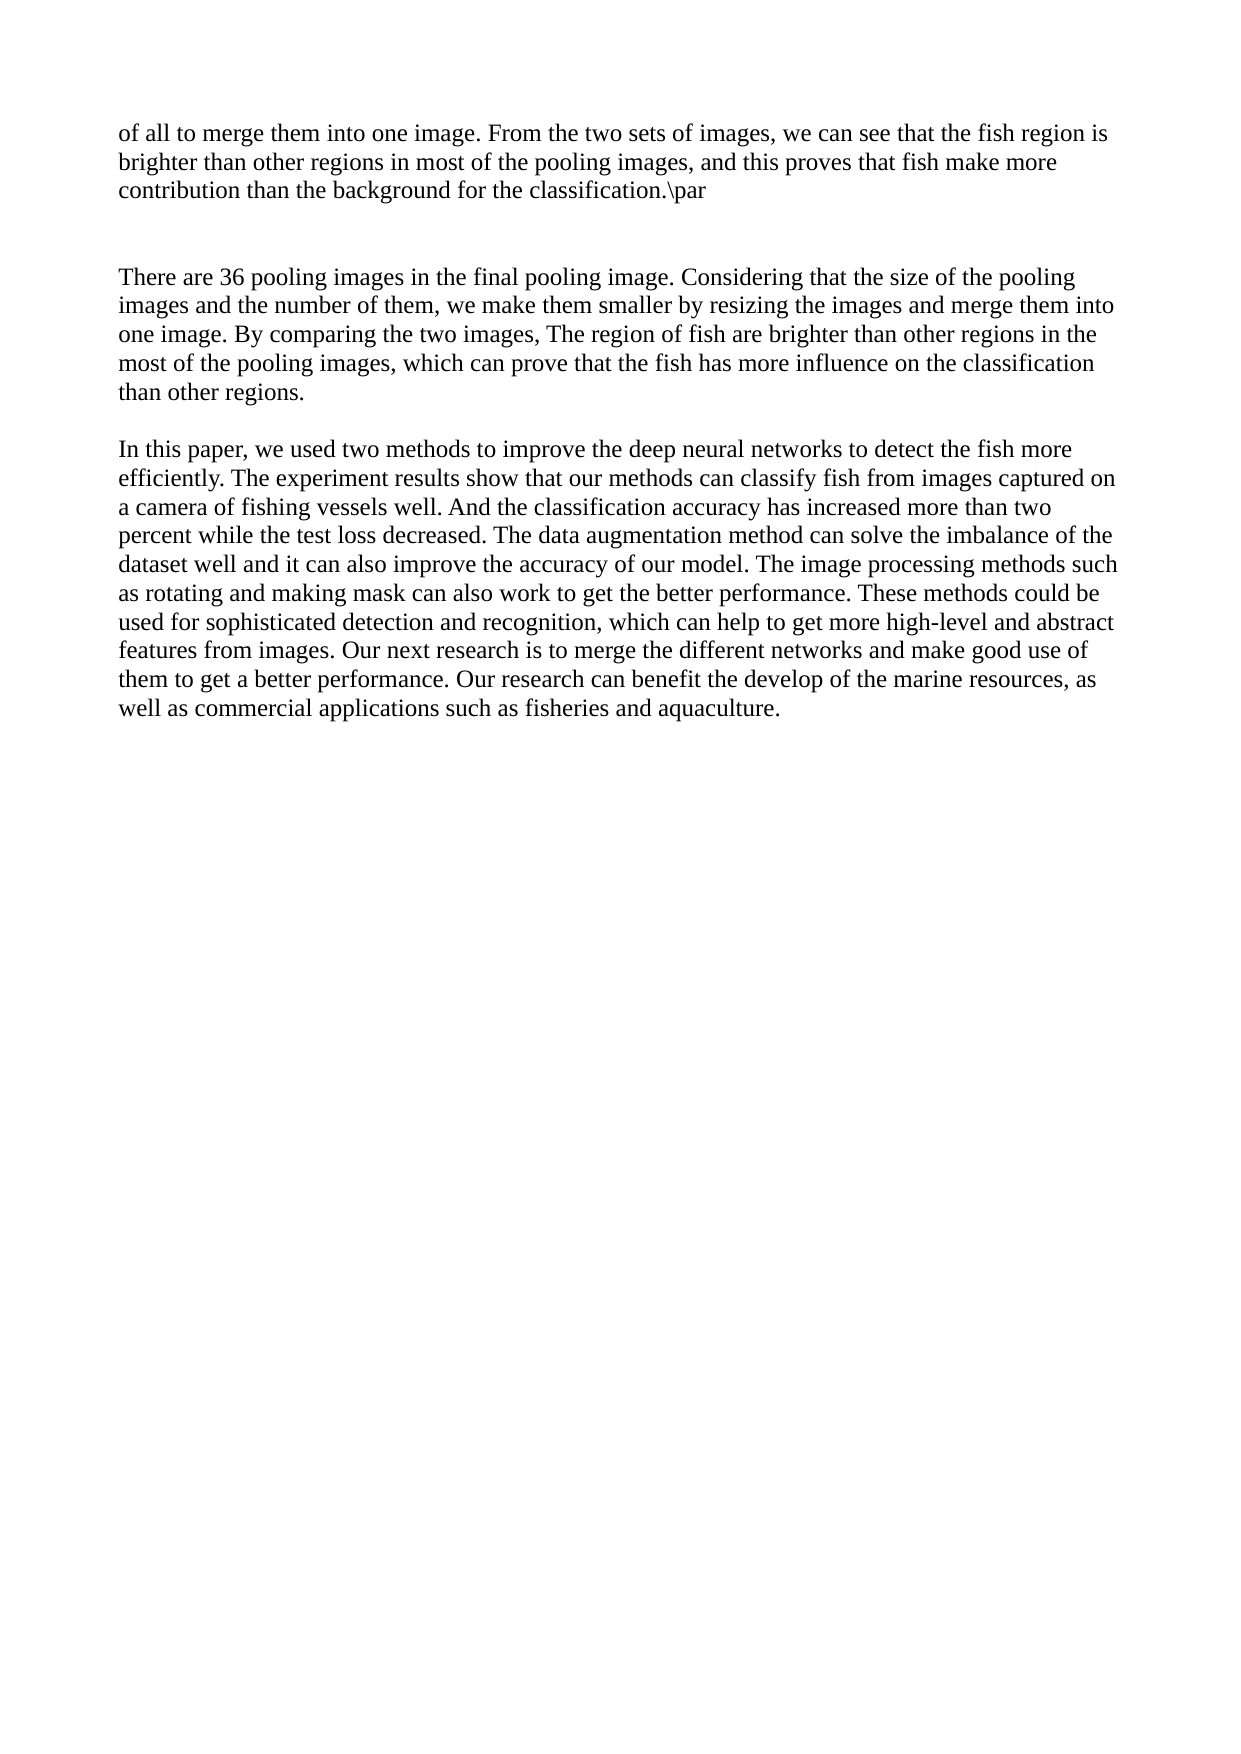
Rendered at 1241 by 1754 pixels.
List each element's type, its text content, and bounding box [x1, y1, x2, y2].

text There are 36 pooling images in the final pooling image. Considering that the size of the pooling images and the number of them, we make them smaller by resizing the images and merge them into one image. By comparing the two images, The region of fish are brighter than other regions in the most of the pooling images, which can prove that the fish has more influence on the classification than other regions. [118, 262, 1122, 406]
text In this paper, we used two methods to improve the deep neural networks to detect the fish more efficiently. The experiment results show that our methods can classify fish from images captured on a camera of fishing vessels well. And the classification accuracy has increased more than two percent while the test loss decreased. The data augmentation method can solve the imbalance of the dataset well and it can also improve the accuracy of our model. The image processing methods such as rotating and making mask can also work to get the better performance. These methods could be used for sophisticated detection and recognition, which can help to get more high-level and abstract features from images. Our next research is to merge the different networks and make good use of them to get a better performance. Our research can benefit the develop of the marine resources, as well as commercial applications such as fisheries and aquaculture. [118, 434, 1122, 722]
text of all to merge them into one image. From the two sets of images, we can see that the fish region is brighter than other regions in most of the pooling images, and this proves that fish make more contribution than the background for the classification.\par [118, 118, 1122, 204]
